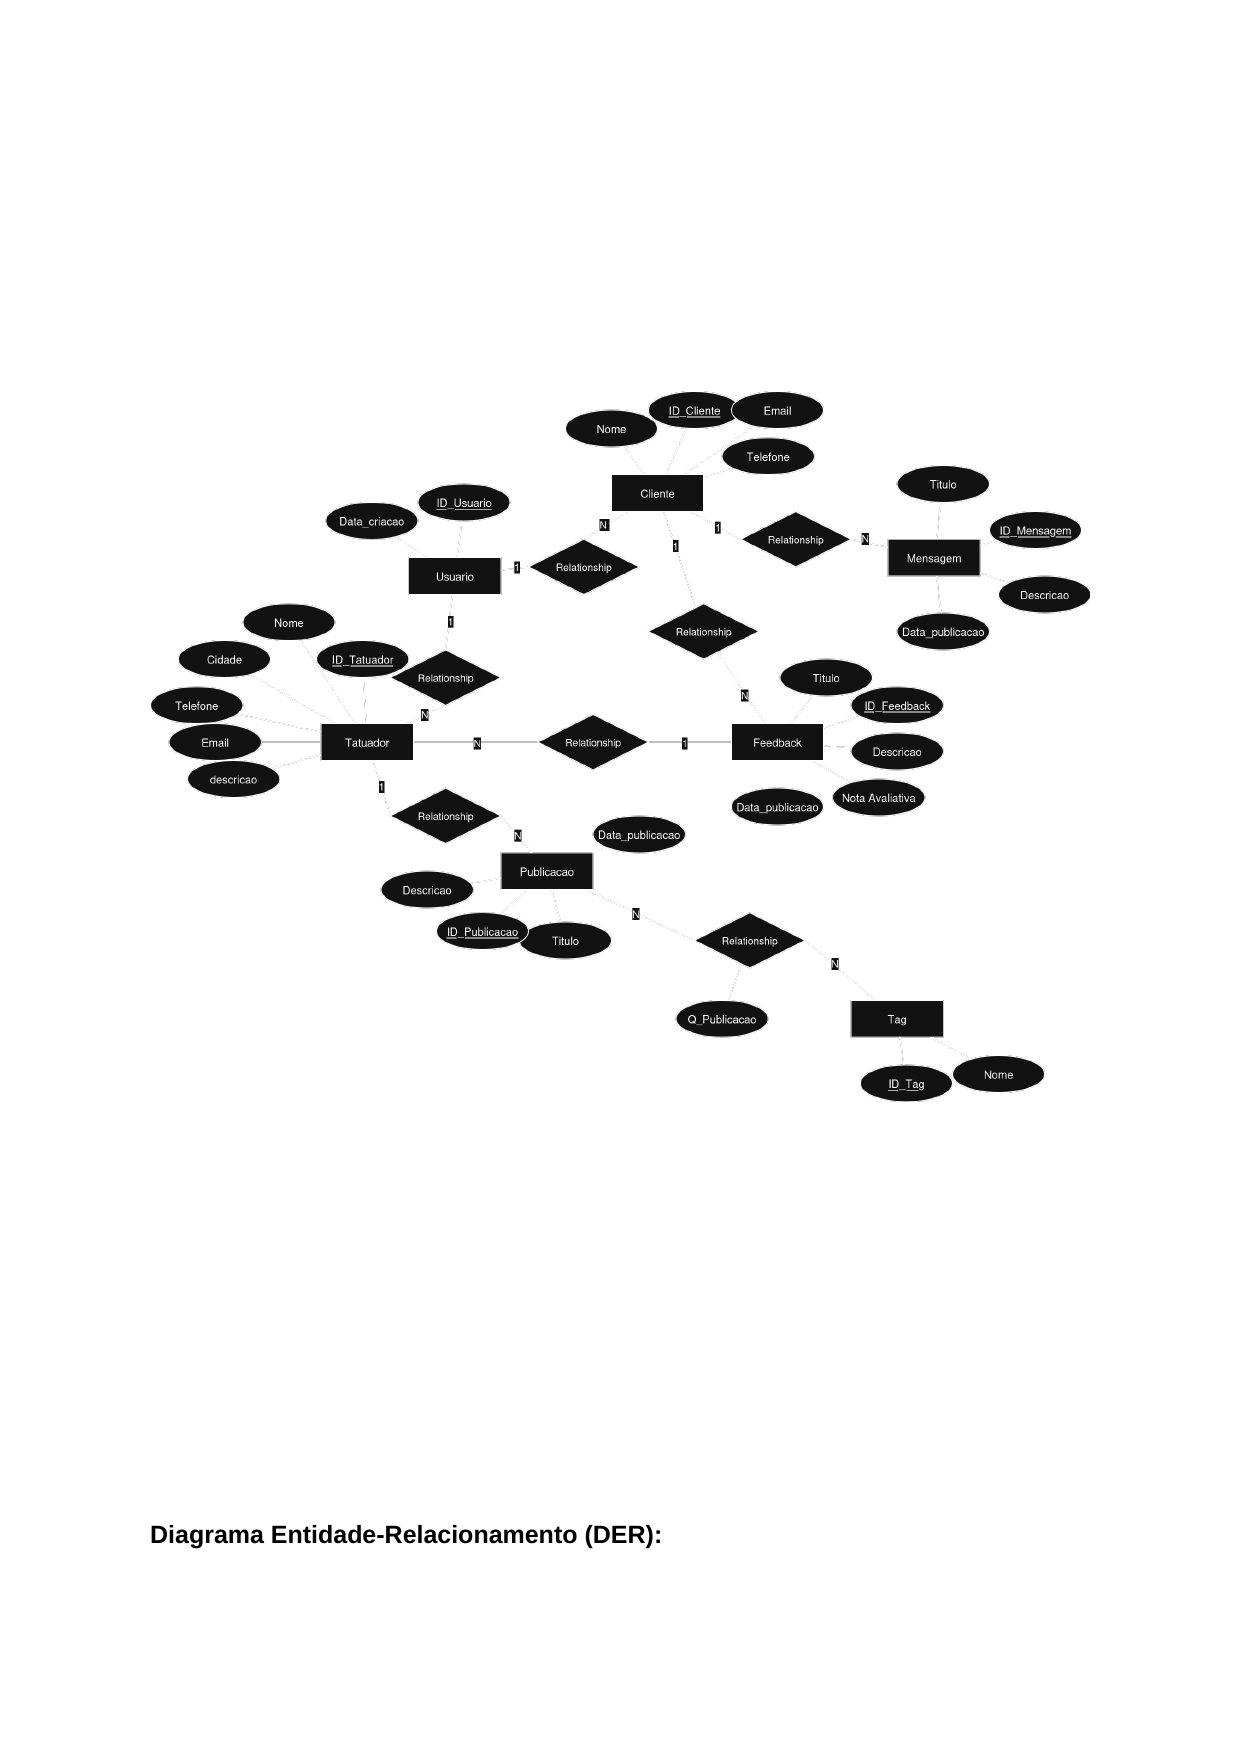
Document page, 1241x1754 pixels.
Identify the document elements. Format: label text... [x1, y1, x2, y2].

text Diagrama Entidade-Relacionamento (DER): [150, 1521, 1090, 1549]
